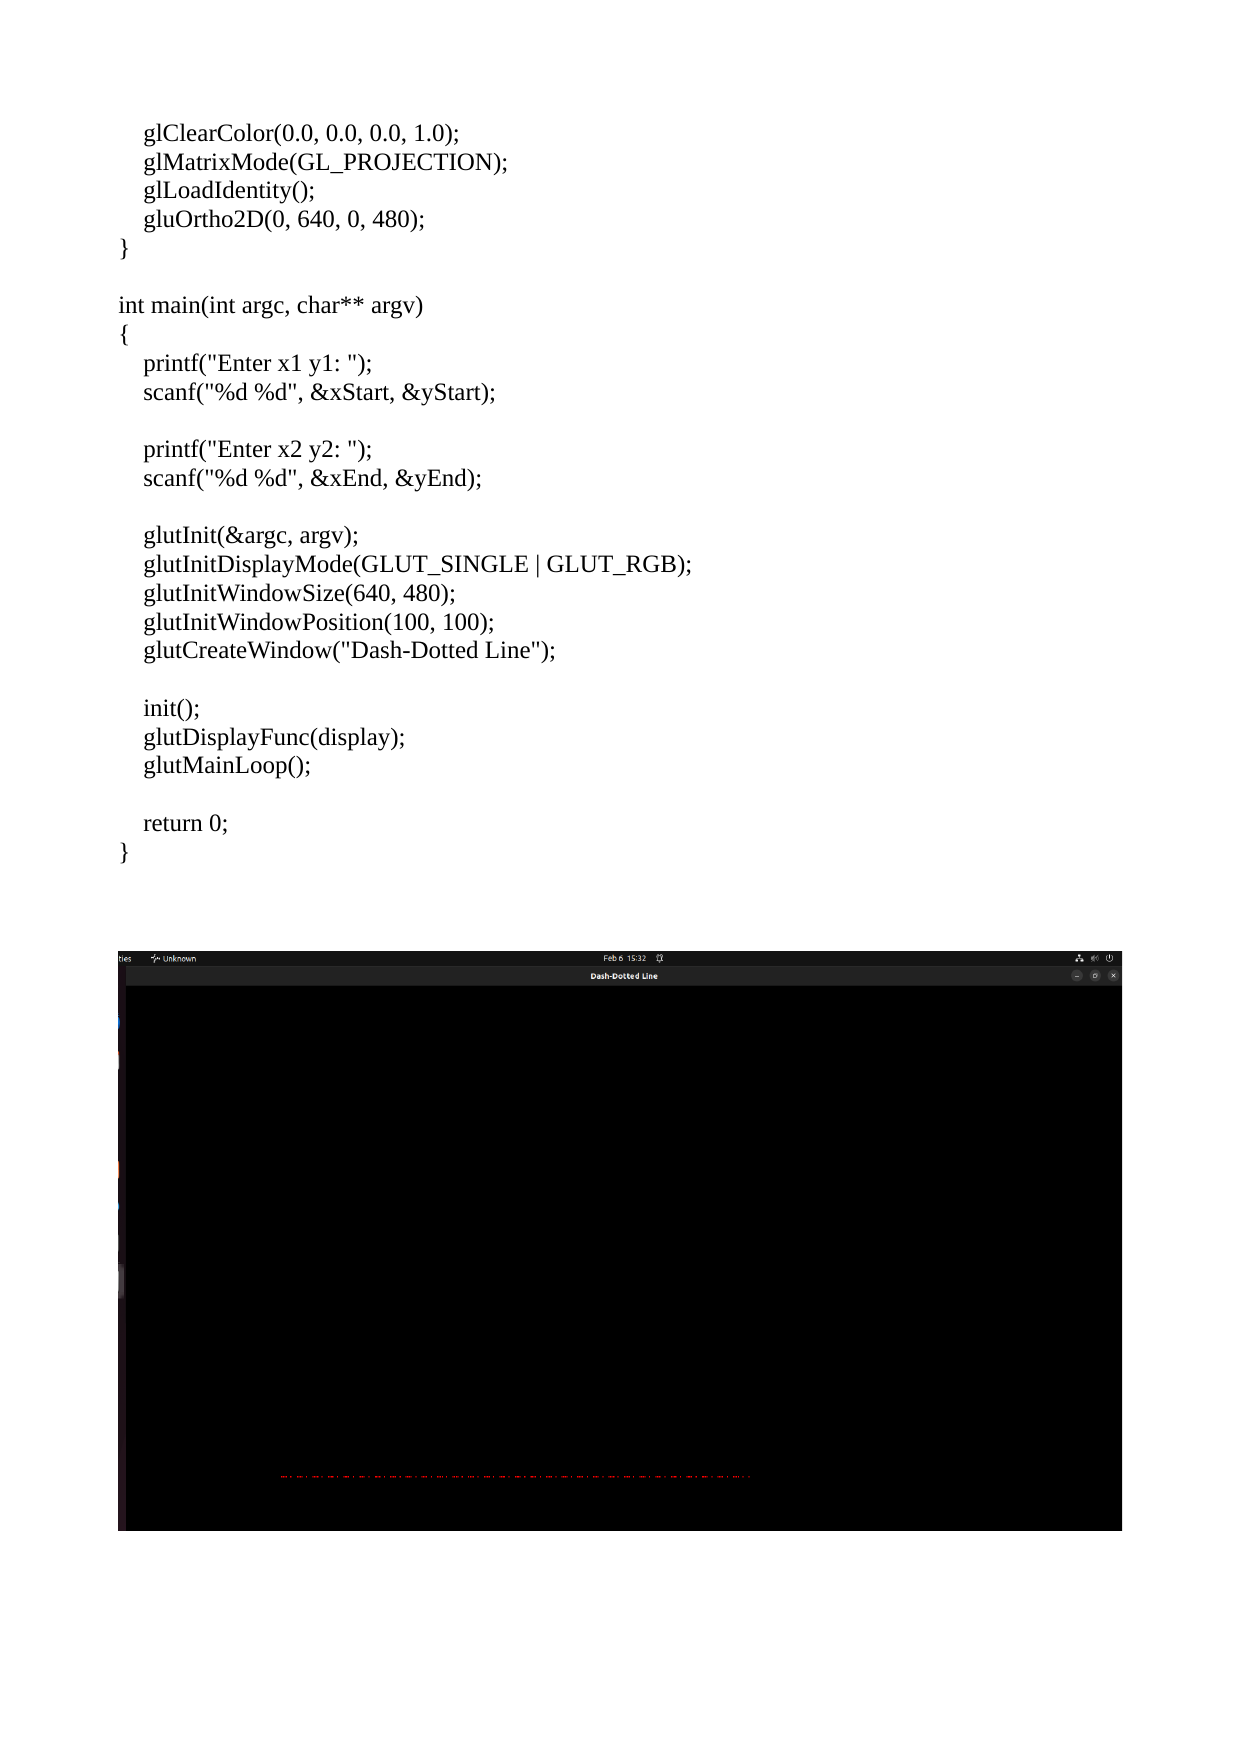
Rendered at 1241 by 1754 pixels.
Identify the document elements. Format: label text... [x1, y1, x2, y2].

text glutInitWindowPosition(100, 100); [118, 607, 1122, 636]
text } [118, 233, 1122, 262]
text scanf("%d %d", &xStart, &yStart); [118, 377, 1122, 406]
text } [118, 837, 1122, 866]
text int main(int argc, char** argv) [118, 291, 1122, 319]
text gluOrtho2D(0, 640, 0, 480); [118, 204, 1122, 233]
text glMatrixMode(GL_PROJECTION); [118, 147, 1122, 176]
text return 0; [118, 808, 1122, 837]
text { [118, 319, 1122, 348]
text glutInitWindowSize(640, 480); [118, 578, 1122, 607]
text glutInit(&argc, argv); [118, 521, 1122, 549]
text printf("Enter x1 y1: "); [118, 348, 1122, 377]
text glutInitDisplayMode(GLUT_SINGLE | GLUT_RGB); [118, 549, 1122, 578]
text glutMainLoop(); [118, 751, 1122, 779]
text glutDisplayFunc(display); [118, 722, 1122, 751]
text glLoadIdentity(); [118, 176, 1122, 204]
text scanf("%d %d", &xEnd, &yEnd); [118, 463, 1122, 492]
picture [118, 951, 1123, 1531]
text init(); [118, 693, 1122, 722]
text glutCreateWindow("Dash-Dotted Line"); [118, 636, 1122, 664]
text glClearColor(0.0, 0.0, 0.0, 1.0); [118, 118, 1122, 147]
text printf("Enter x2 y2: "); [118, 434, 1122, 463]
